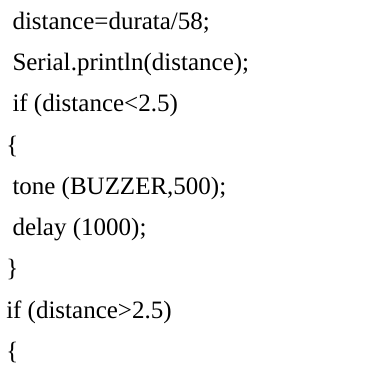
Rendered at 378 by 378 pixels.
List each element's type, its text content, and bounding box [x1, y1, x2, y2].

text } [6, 253, 372, 282]
text if (distance>2.5) [6, 295, 372, 323]
text distance=durata/58; [6, 6, 372, 35]
text tone (BUZZER,500); [6, 171, 372, 200]
text { [6, 130, 372, 158]
text { [6, 336, 372, 365]
text if (distance<2.5) [6, 88, 372, 117]
text Serial.println(distance); [6, 47, 372, 76]
text delay (1000); [6, 212, 372, 241]
